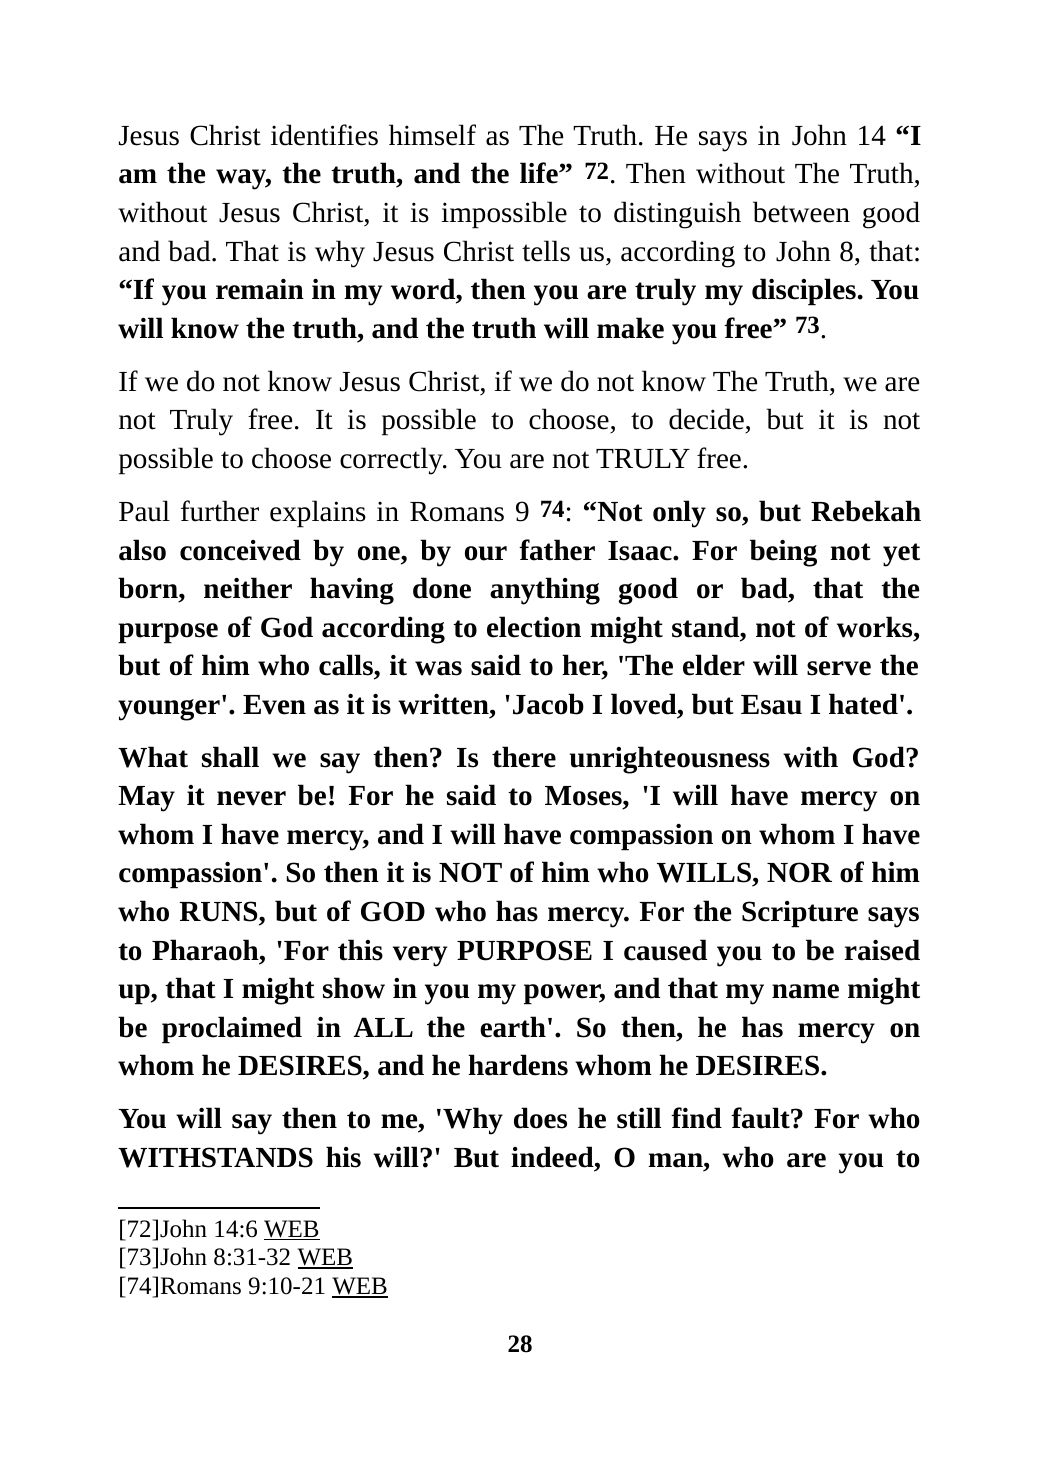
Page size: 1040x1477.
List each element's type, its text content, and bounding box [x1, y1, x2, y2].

text Paul further explains in Romans 9 : “Not only so, but Rebekah also conceived by one, by our father Isaac. For being not yet born, neither having done anything good or bad, that the purpose of God according to election might stand, not of works, but of him who calls, it was said to her, 'The elder will serve the younger'. Even as it is written, 'Jacob I loved, but Esau I hated'. [118, 494, 921, 720]
text What shall we say then? Is there unrighteousness with God? May it never be! For he said to Moses, 'I will have mercy on whom I have mercy, and I will have compassion on whom I have compassion'. So then it is NOT of him who WILLS, NOR of him who RUNS, but of GOD who has mercy. For the Scripture says to Pharaoh, 'For this very PURPOSE I caused you to be raised up, that I might show in you my power, and that my name might be proclaimed in ALL the earth'. So then, he has mercy on whom he DESIRES, and he hardens whom he DESIRES. [118, 740, 921, 1082]
text John 8:31-32 WEB [118, 1242, 921, 1271]
text Jesus Christ identifies himself as The Truth. He says in John 14 “I am the way, the truth, and the life” . Then without The Truth, without Jesus Christ, it is impossible to distinguish between good and bad. That is why Jesus Christ tells us, according to John 8, that: “If you remain in my word, then you are truly my disciples. You will know the truth, and the truth will make you free” . [118, 118, 921, 344]
text Romans 9:10-21 WEB [118, 1271, 921, 1300]
text You will say then to me, 'Why does he still find fault? For who WITHSTANDS his will?' But indeed, O man, who are you to [118, 1101, 921, 1173]
text If we do not know Jesus Christ, if we do not know The Truth, we are not Truly free. It is possible to choose, to decide, but it is not possible to choose correctly. You are not TRULY free. [118, 364, 921, 474]
text John 14:6 WEB [118, 1214, 921, 1242]
